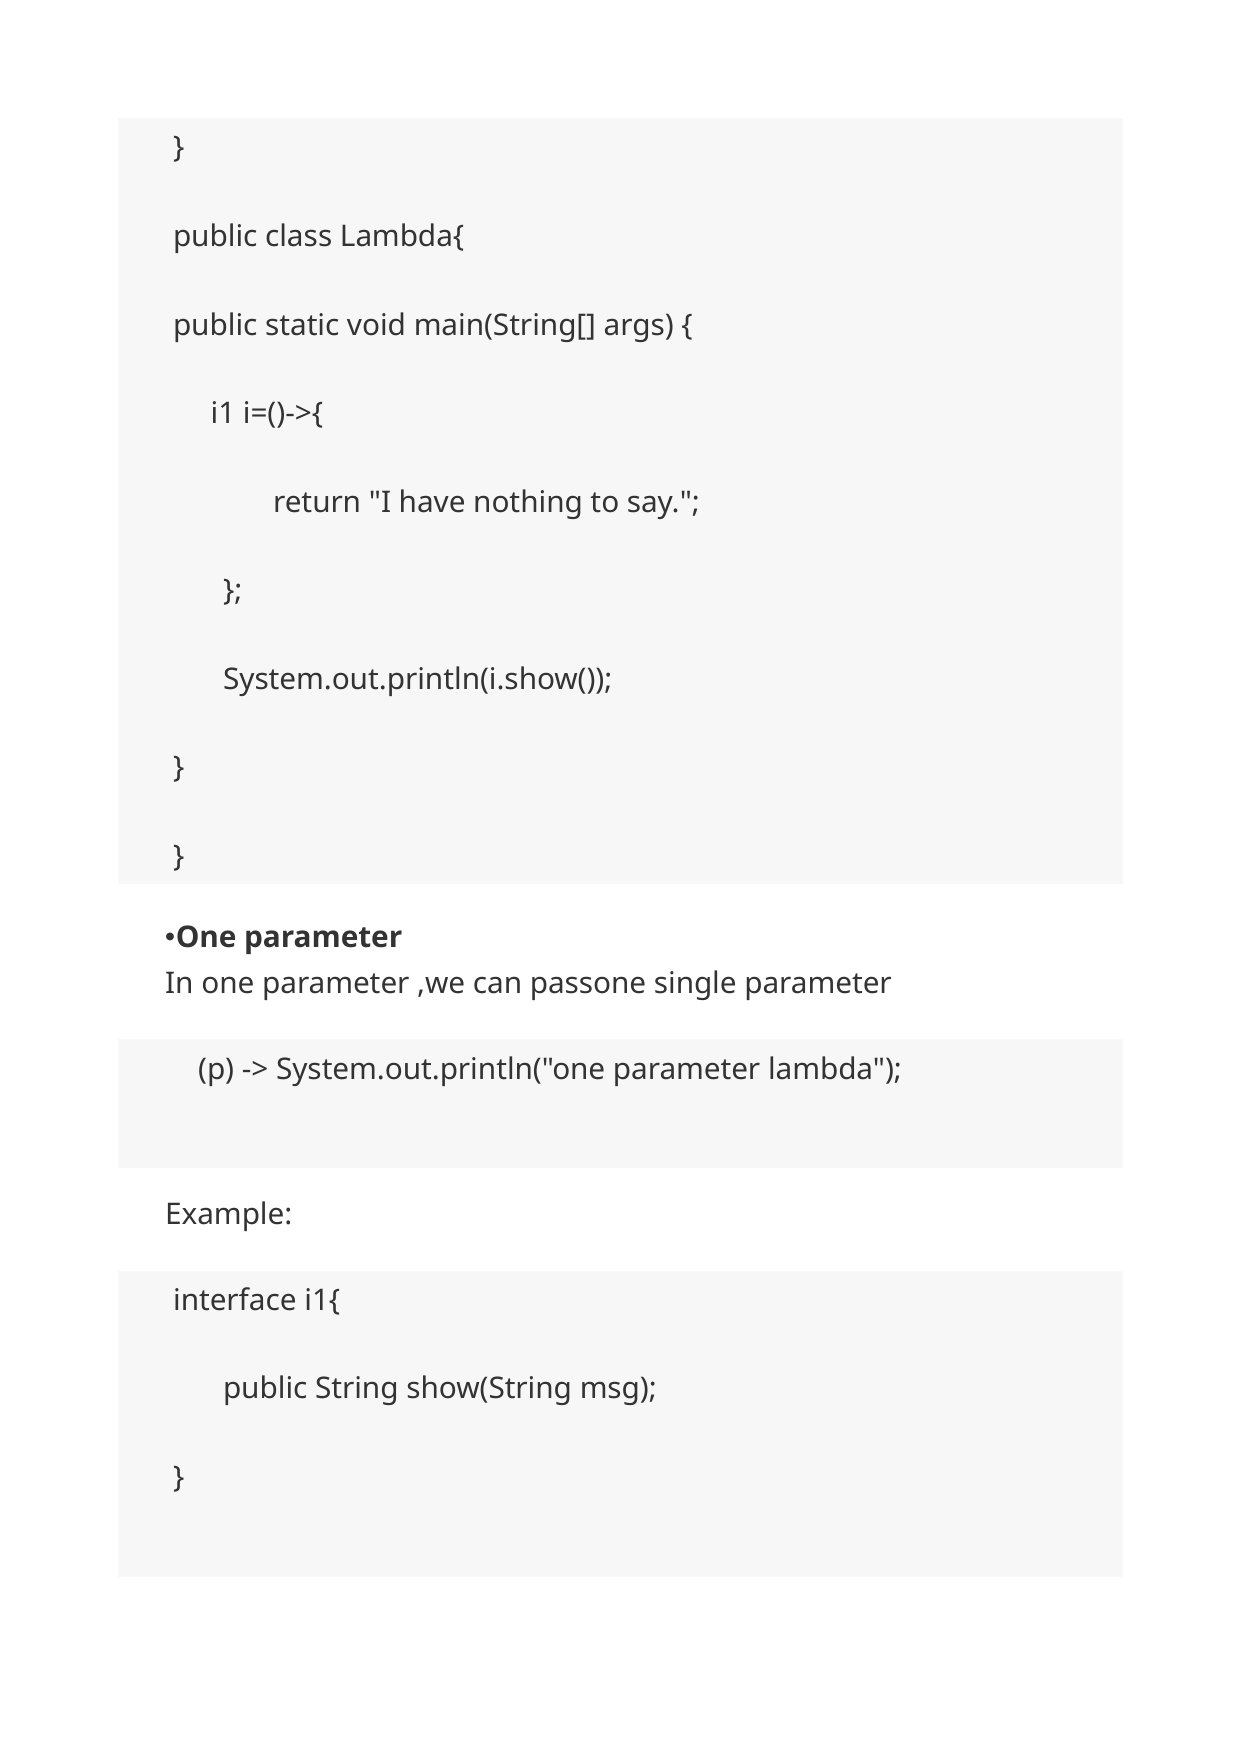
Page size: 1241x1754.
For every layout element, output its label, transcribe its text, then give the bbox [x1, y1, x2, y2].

list System.out.println(i.show()); [119, 649, 1122, 698]
list public static void main(String[] args) { [119, 295, 1122, 343]
list interface i1{ [119, 1272, 1122, 1319]
list } [119, 1448, 1122, 1496]
list (p) -> System.out.println("one parameter lambda"); [119, 1040, 1122, 1088]
list } [119, 826, 1122, 883]
list i1 i=()->{ [119, 384, 1122, 432]
list return "I have nothing to say."; [119, 472, 1122, 521]
list }; [119, 561, 1122, 609]
list } [119, 119, 1122, 166]
list } [119, 738, 1122, 786]
list One parameter In one parameter ,we can passone single parameter [118, 915, 1122, 1002]
list public String show(String msg); [119, 1359, 1122, 1407]
list public class Lambda{ [119, 207, 1122, 255]
list Example: [118, 1193, 1122, 1233]
